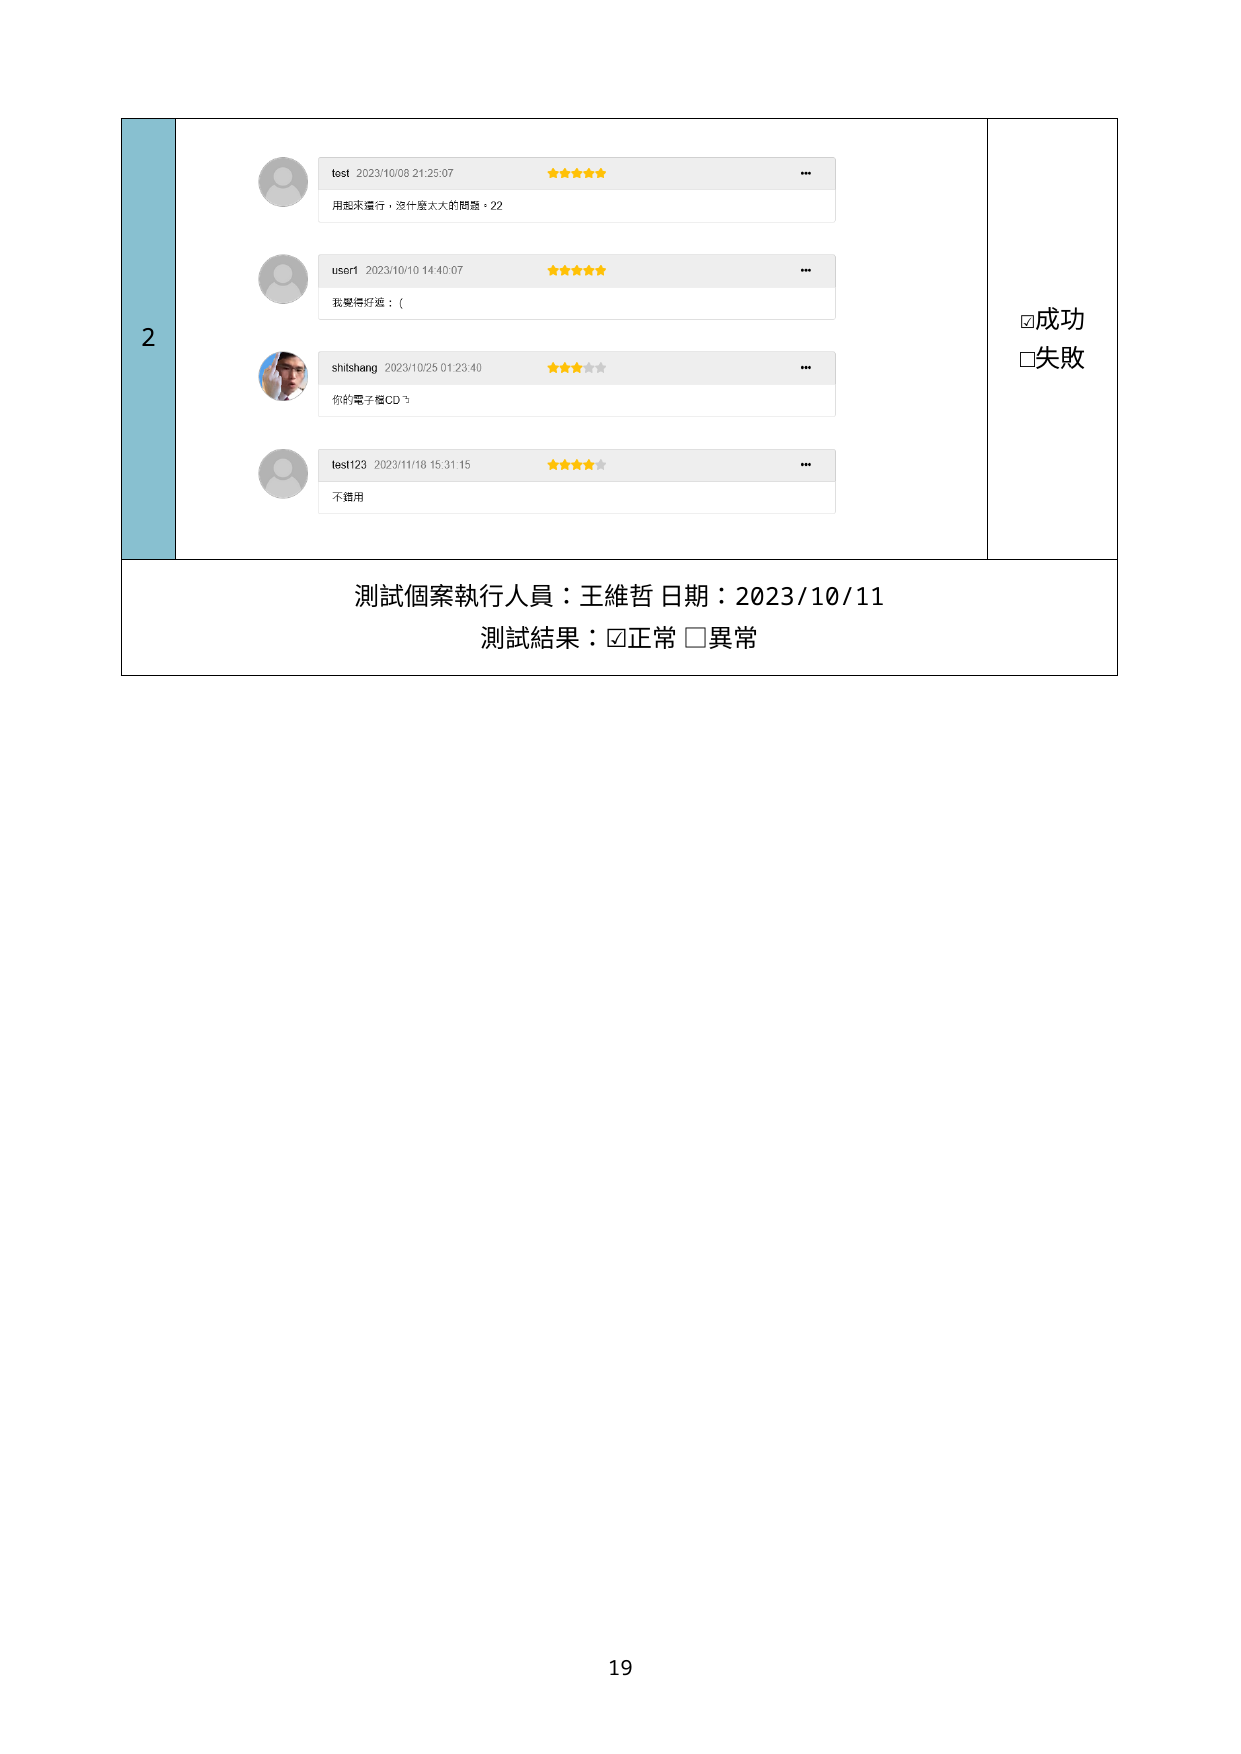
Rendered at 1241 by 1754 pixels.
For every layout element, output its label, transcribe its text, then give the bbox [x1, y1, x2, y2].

table_cell ☑成功 □失敗 [988, 119, 1117, 559]
table_cell 測試個案執行人員：王維哲 日期：2023/10/11 測試結果：☑正常 □異常 [122, 560, 1117, 675]
table_cell [176, 119, 987, 559]
table_cell 2 [122, 119, 175, 559]
picture [186, 135, 977, 539]
